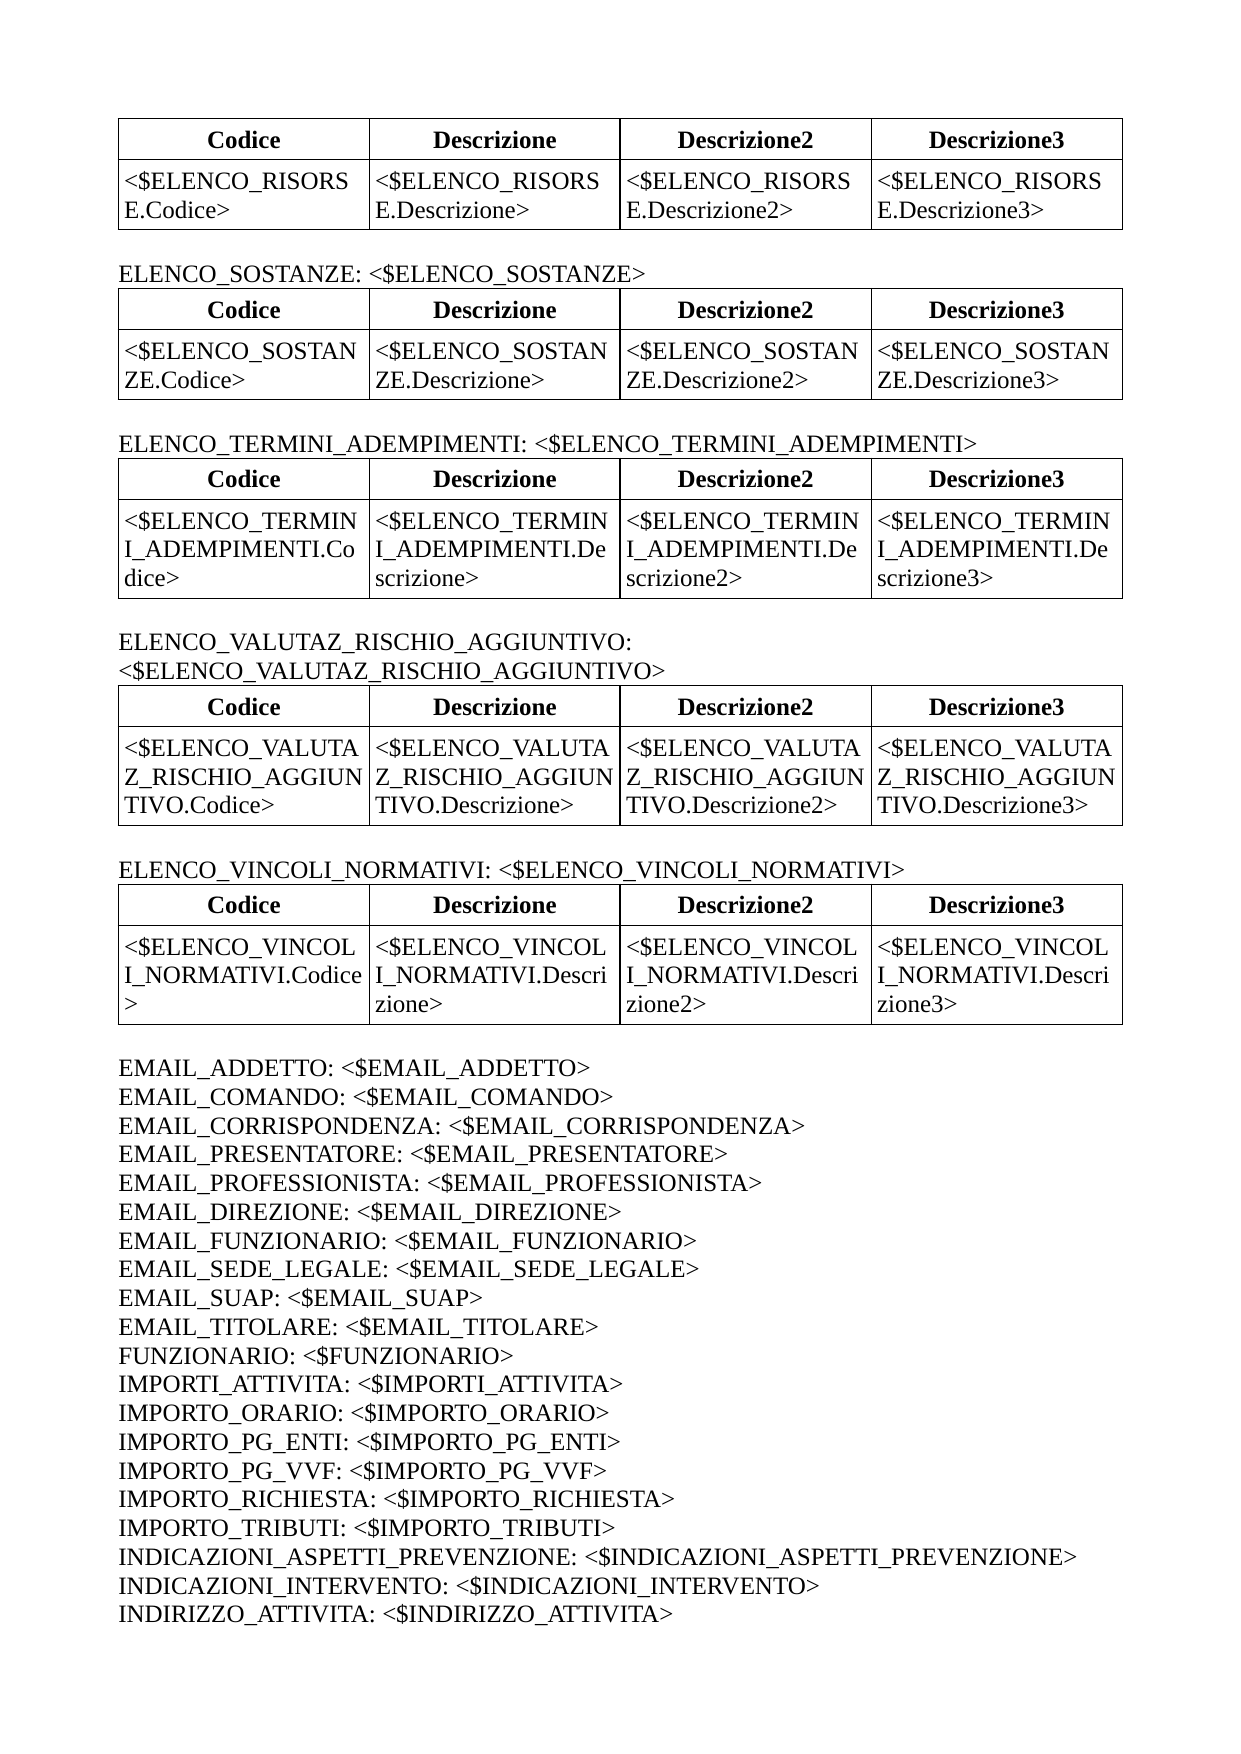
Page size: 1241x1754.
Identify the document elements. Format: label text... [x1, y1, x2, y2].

table_header Descrizione [370, 459, 619, 499]
text ELENCO_VALUTAZ_RISCHIO_AGGIUNTIVO: <$ELENCO_VALUTAZ_RISCHIO_AGGIUNTIVO> [118, 627, 1122, 685]
table_header Descrizione3 [872, 885, 1122, 925]
table_header Descrizione [370, 686, 619, 726]
text EMAIL_SUAP: <$EMAIL_SUAP> [118, 1283, 1122, 1312]
table_cell <$ELENCO_VALUTAZ_RISCHIO_AGGIUNTIVO.Descrizione> [370, 727, 619, 825]
table_header Codice [119, 119, 369, 159]
text EMAIL_CORRISPONDENZA: <$EMAIL_CORRISPONDENZA> [118, 1111, 1122, 1139]
table_header Descrizione [370, 119, 619, 159]
table_header Codice [119, 289, 369, 329]
table_cell <$ELENCO_VALUTAZ_RISCHIO_AGGIUNTIVO.Codice> [119, 727, 369, 825]
table_cell <$ELENCO_TERMINI_ADEMPIMENTI.Descrizione3> [872, 500, 1122, 598]
text INDIRIZZO_ATTIVITA: <$INDIRIZZO_ATTIVITA> [118, 1599, 1122, 1628]
text IMPORTO_PG_ENTI: <$IMPORTO_PG_ENTI> [118, 1427, 1122, 1456]
table_header Descrizione2 [621, 119, 871, 159]
table_cell <$ELENCO_RISORSE.Descrizione3> [872, 160, 1122, 229]
table_cell <$ELENCO_VINCOLI_NORMATIVI.Descrizione3> [872, 926, 1122, 1023]
table_cell <$ELENCO_SOSTANZE.Descrizione3> [872, 330, 1122, 399]
table_cell <$ELENCO_VINCOLI_NORMATIVI.Descrizione> [370, 926, 619, 1023]
text EMAIL_DIREZIONE: <$EMAIL_DIREZIONE> [118, 1197, 1122, 1226]
table_header Codice [119, 459, 369, 499]
text EMAIL_SEDE_LEGALE: <$EMAIL_SEDE_LEGALE> [118, 1254, 1122, 1283]
table_header Descrizione2 [621, 459, 871, 499]
text ELENCO_TERMINI_ADEMPIMENTI: <$ELENCO_TERMINI_ADEMPIMENTI> [118, 429, 1122, 458]
table_cell <$ELENCO_RISORSE.Descrizione> [370, 160, 619, 229]
text EMAIL_FUNZIONARIO: <$EMAIL_FUNZIONARIO> [118, 1226, 1122, 1254]
table_cell <$ELENCO_RISORSE.Codice> [119, 160, 369, 229]
table_header Descrizione [370, 885, 619, 925]
text EMAIL_TITOLARE: <$EMAIL_TITOLARE> [118, 1312, 1122, 1341]
table_cell <$ELENCO_SOSTANZE.Codice> [119, 330, 369, 399]
text IMPORTO_PG_VVF: <$IMPORTO_PG_VVF> [118, 1456, 1122, 1484]
table_header Descrizione2 [621, 885, 871, 925]
table_cell <$ELENCO_RISORSE.Descrizione2> [621, 160, 871, 229]
text EMAIL_COMANDO: <$EMAIL_COMANDO> [118, 1082, 1122, 1111]
table_cell <$ELENCO_SOSTANZE.Descrizione> [370, 330, 619, 399]
table_cell <$ELENCO_TERMINI_ADEMPIMENTI.Descrizione2> [621, 500, 871, 598]
text ELENCO_VINCOLI_NORMATIVI: <$ELENCO_VINCOLI_NORMATIVI> [118, 855, 1122, 883]
table_header Descrizione2 [621, 289, 871, 329]
text EMAIL_PRESENTATORE: <$EMAIL_PRESENTATORE> [118, 1139, 1122, 1168]
text ELENCO_SOSTANZE: <$ELENCO_SOSTANZE> [118, 259, 1122, 288]
table_cell <$ELENCO_TERMINI_ADEMPIMENTI.Codice> [119, 500, 369, 598]
table_header Codice [119, 885, 369, 925]
table_cell <$ELENCO_VINCOLI_NORMATIVI.Codice> [119, 926, 369, 1023]
table_header Descrizione2 [621, 686, 871, 726]
table_header Descrizione3 [872, 686, 1122, 726]
text IMPORTO_ORARIO: <$IMPORTO_ORARIO> [118, 1398, 1122, 1427]
table_header Descrizione [370, 289, 619, 329]
table_cell <$ELENCO_VINCOLI_NORMATIVI.Descrizione2> [621, 926, 871, 1023]
table_header Descrizione3 [872, 119, 1122, 159]
table_cell <$ELENCO_VALUTAZ_RISCHIO_AGGIUNTIVO.Descrizione3> [872, 727, 1122, 825]
table_cell <$ELENCO_SOSTANZE.Descrizione2> [621, 330, 871, 399]
text IMPORTI_ATTIVITA: <$IMPORTI_ATTIVITA> [118, 1369, 1122, 1398]
table_header Descrizione3 [872, 289, 1122, 329]
table_cell <$ELENCO_TERMINI_ADEMPIMENTI.Descrizione> [370, 500, 619, 598]
text FUNZIONARIO: <$FUNZIONARIO> [118, 1341, 1122, 1369]
table_cell <$ELENCO_VALUTAZ_RISCHIO_AGGIUNTIVO.Descrizione2> [621, 727, 871, 825]
table_header Codice [119, 686, 369, 726]
text INDICAZIONI_ASPETTI_PREVENZIONE: <$INDICAZIONI_ASPETTI_PREVENZIONE> [118, 1542, 1122, 1571]
text EMAIL_ADDETTO: <$EMAIL_ADDETTO> [118, 1053, 1122, 1082]
text INDICAZIONI_INTERVENTO: <$INDICAZIONI_INTERVENTO> [118, 1571, 1122, 1599]
text IMPORTO_RICHIESTA: <$IMPORTO_RICHIESTA> [118, 1484, 1122, 1513]
table_header Descrizione3 [872, 459, 1122, 499]
text IMPORTO_TRIBUTI: <$IMPORTO_TRIBUTI> [118, 1513, 1122, 1542]
text EMAIL_PROFESSIONISTA: <$EMAIL_PROFESSIONISTA> [118, 1168, 1122, 1197]
